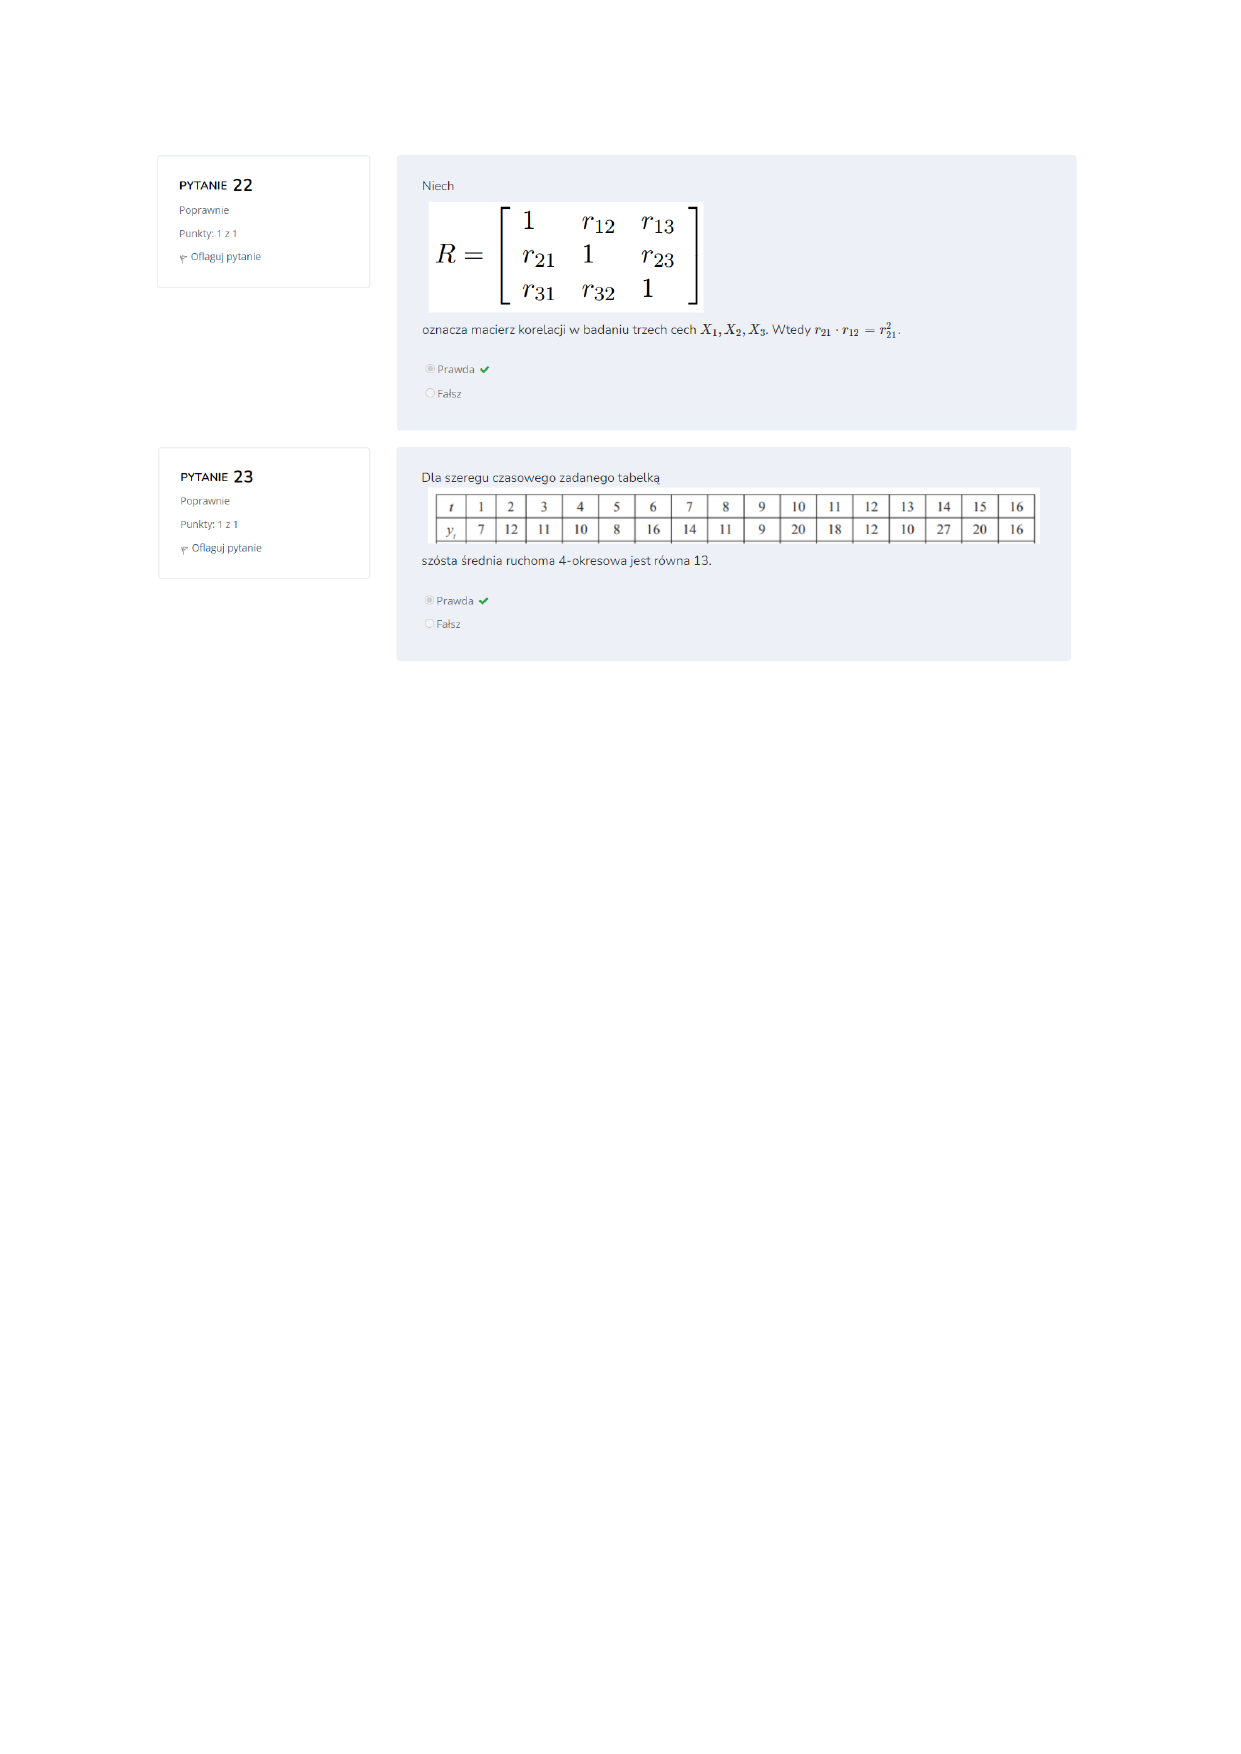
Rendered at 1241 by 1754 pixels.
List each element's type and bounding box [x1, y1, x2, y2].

picture [150, 441, 1091, 671]
picture [150, 150, 1091, 438]
